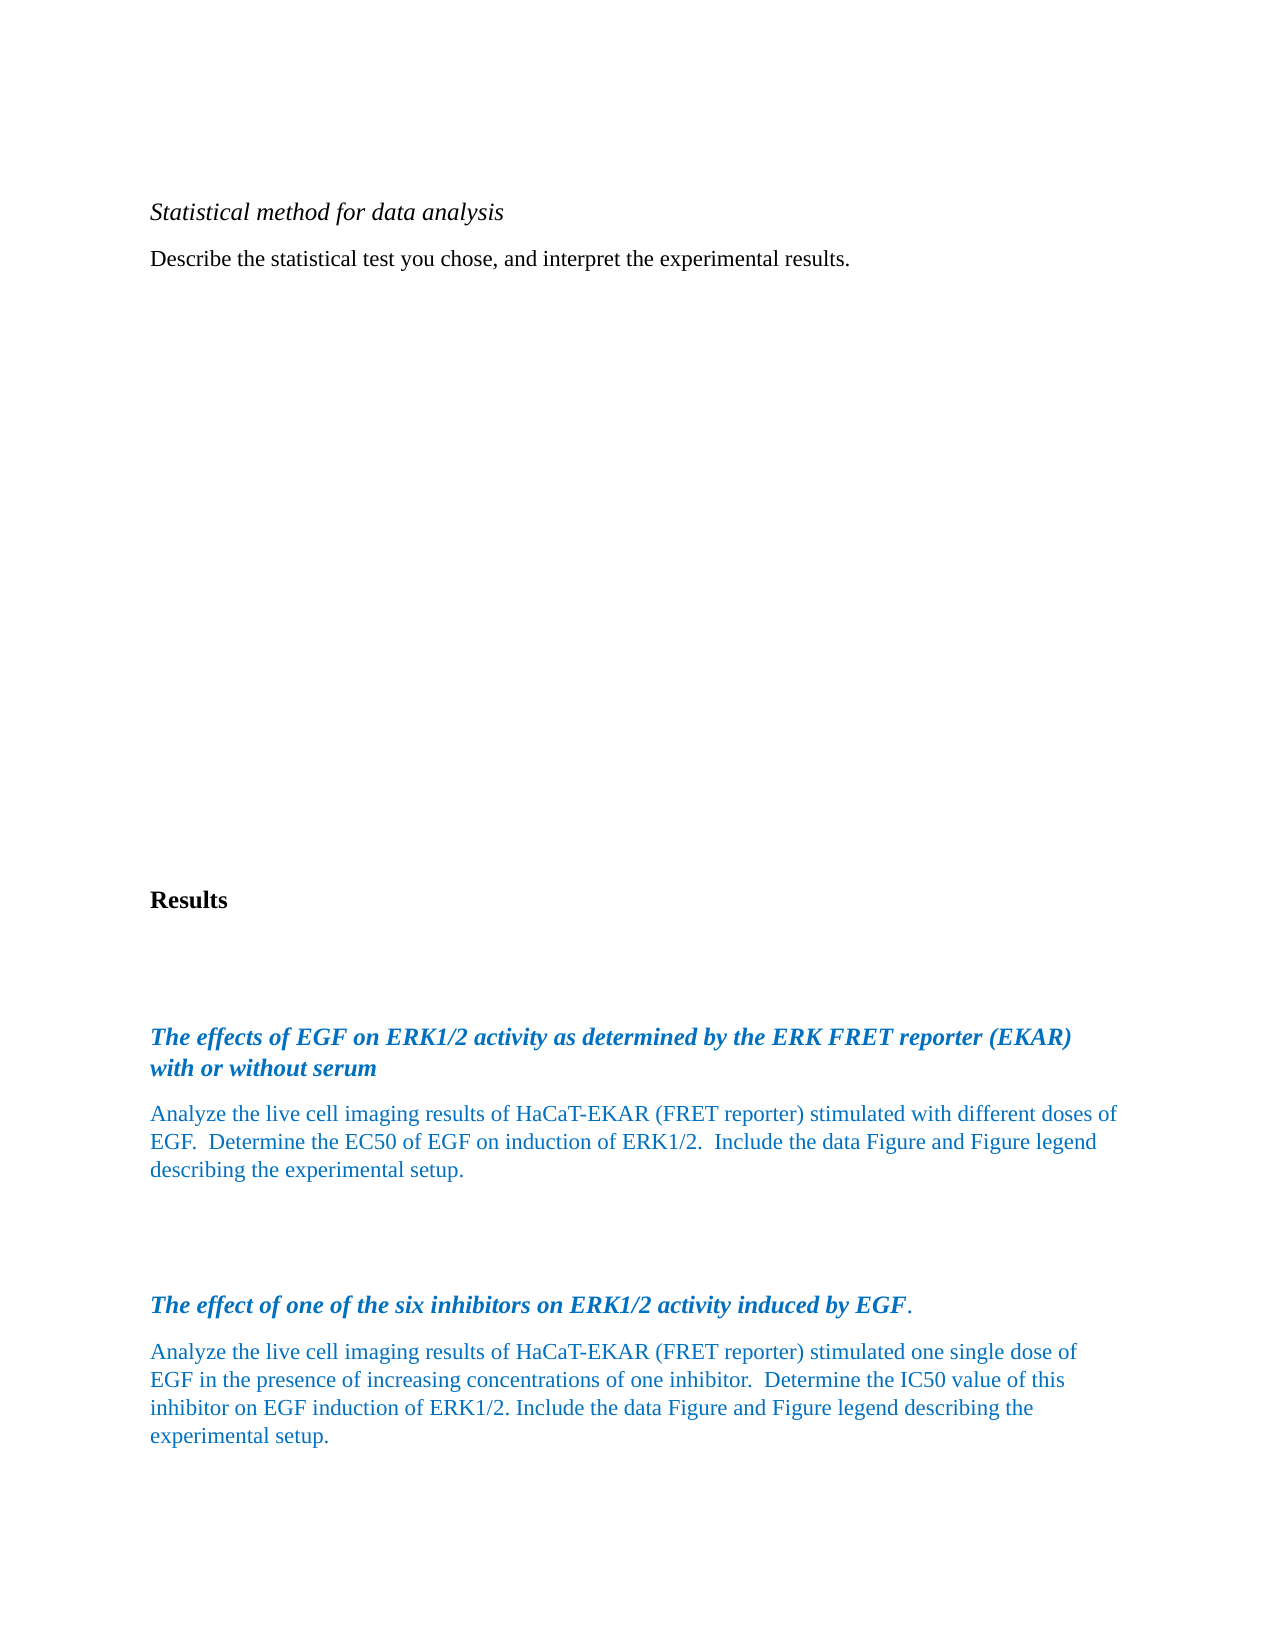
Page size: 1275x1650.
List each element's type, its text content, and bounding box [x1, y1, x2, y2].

text The effects of EGF on ERK1/2 activity as determined by the ERK FRET reporter (EKAR) with or without serum [150, 1022, 1125, 1081]
text Describe the statistical test you chose, and interpret the experimental results. [150, 245, 1125, 271]
text Analyze the live cell imaging results of HaCaT-EKAR (FRET reporter) stimulated one single dose of EGF in the presence of increasing concentrations of one inhibitor. Determine the IC50 value of this inhibitor on EGF induction of ERK1/2. Include the data Figure and Figure legend describing the experimental setup. [150, 1338, 1125, 1449]
text Statistical method for data analysis [150, 197, 1125, 226]
text The effect of one of the six inhibitors on ERK1/2 activity induced by EGF. [150, 1291, 1125, 1319]
text Results [150, 885, 1125, 914]
text Analyze the live cell imaging results of HaCaT-EKAR (FRET reporter) stimulated with different doses of EGF. Determine the EC50 of EGF on induction of ERK1/2. Include the data Figure and Figure legend describing the experimental setup. [150, 1100, 1125, 1183]
